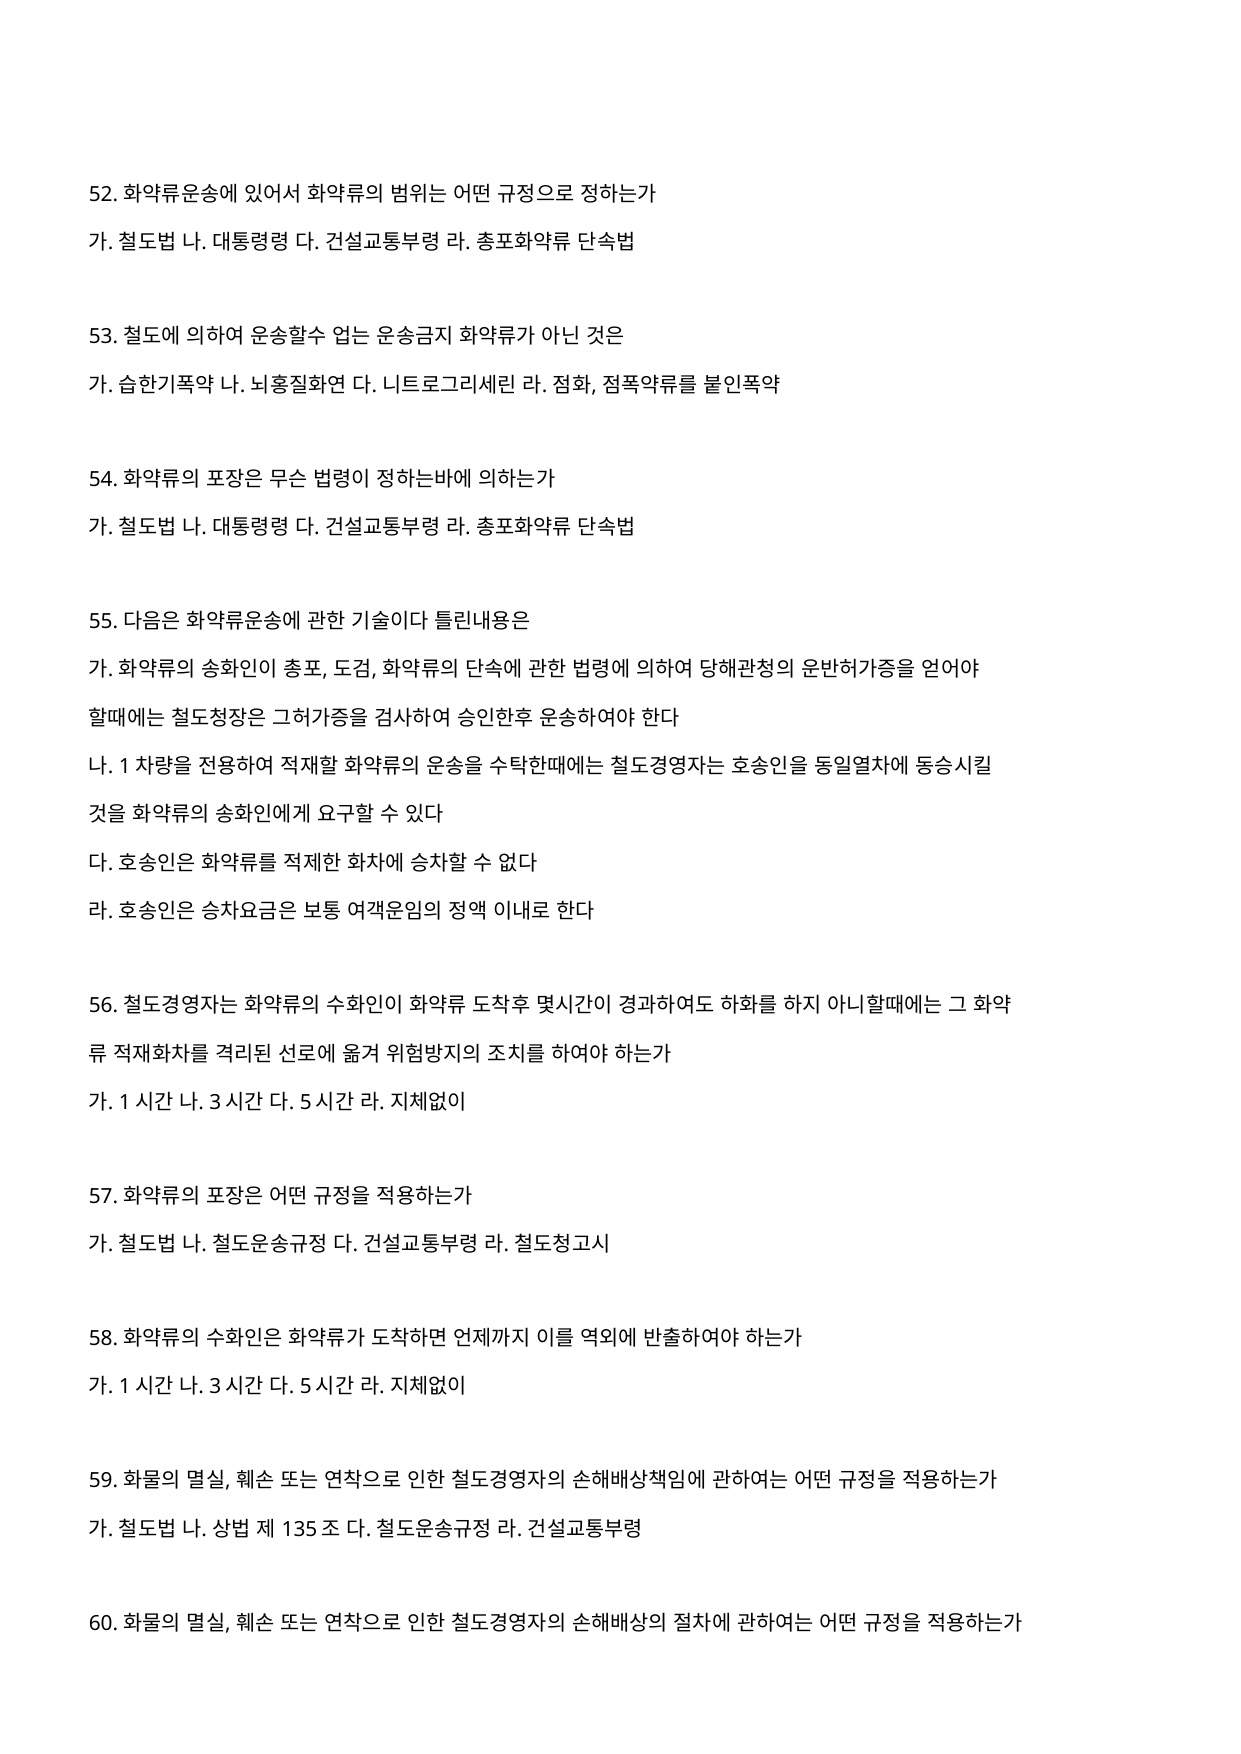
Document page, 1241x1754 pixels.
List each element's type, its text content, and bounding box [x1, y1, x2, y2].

text 52. 화약류운송에 있어서 화약류의 범위는 어떤 규정으로 정하는가 [88, 177, 1152, 207]
text 가. 1시간 나. 3시간 다. 5시간 라. 지체없이 [88, 1370, 1152, 1400]
text 가. 1시간 나. 3시간 다. 5시간 라. 지체없이 [88, 1085, 1152, 1115]
text 류 적재화차를 격리된 선로에 옮겨 위험방지의 조치를 하여야 하는가 [88, 1037, 1152, 1067]
text 가. 철도법 나. 대통령령 다. 건설교통부령 라. 총포화약류 단속법 [88, 510, 1152, 541]
text 53. 철도에 의하여 운송할수 업는 운송금지 화약류가 아닌 것은 [88, 319, 1152, 350]
text 55. 다음은 화약류운송에 관한 기술이다 틀린내용은 [88, 604, 1152, 634]
text 60. 화물의 멸실, 훼손 또는 연착으로 인한 철도경영자의 손해배상의 절차에 관하여는 어떤 규정을 적용하는가 [88, 1606, 1152, 1636]
text 다. 호송인은 화약류를 적제한 화차에 승차할 수 없다 [88, 846, 1152, 876]
text 58. 화약류의 수화인은 화약류가 도착하면 언제까지 이를 역외에 반출하여야 하는가 [88, 1321, 1152, 1352]
text 가. 습한기폭약 나. 뇌홍질화연 다. 니트로그리세린 라. 점화, 점폭약류를 붙인폭약 [88, 368, 1152, 398]
text 54. 화약류의 포장은 무슨 법령이 정하는바에 의하는가 [88, 462, 1152, 492]
text 나. 1차량을 전용하여 적재할 화약류의 운송을 수탁한때에는 철도경영자는 호송인을 동일열차에 동승시킬 [88, 749, 1152, 779]
text 57. 화약류의 포장은 어떤 규정을 적용하는가 [88, 1179, 1152, 1209]
text 59. 화물의 멸실, 훼손 또는 연착으로 인한 철도경영자의 손해배상책임에 관하여는 어떤 규정을 적용하는가 [88, 1463, 1152, 1494]
text 가. 철도법 나. 상법 제 135조 다. 철도운송규정 라. 건설교통부령 [88, 1512, 1152, 1542]
text 가. 화약류의 송화인이 총포, 도검, 화약류의 단속에 관한 법령에 의하여 당해관청의 운반허가증을 얻어야 [88, 652, 1152, 683]
text 라. 호송인은 승차요금은 보통 여객운임의 정액 이내로 한다 [88, 894, 1152, 925]
text 가. 철도법 나. 철도운송규정 다. 건설교통부령 라. 철도청고시 [88, 1227, 1152, 1258]
text 것을 화약류의 송화인에게 요구할 수 있다 [88, 798, 1152, 828]
text 56. 철도경영자는 화약류의 수화인이 화약류 도착후 몇시간이 경과하여도 하화를 하지 아니할때에는 그 화약 [88, 988, 1152, 1019]
text 할때에는 철도청장은 그허가증을 검사하여 승인한후 운송하여야 한다 [88, 701, 1152, 731]
text 가. 철도법 나. 대통령령 다. 건설교통부령 라. 총포화약류 단속법 [88, 226, 1152, 256]
